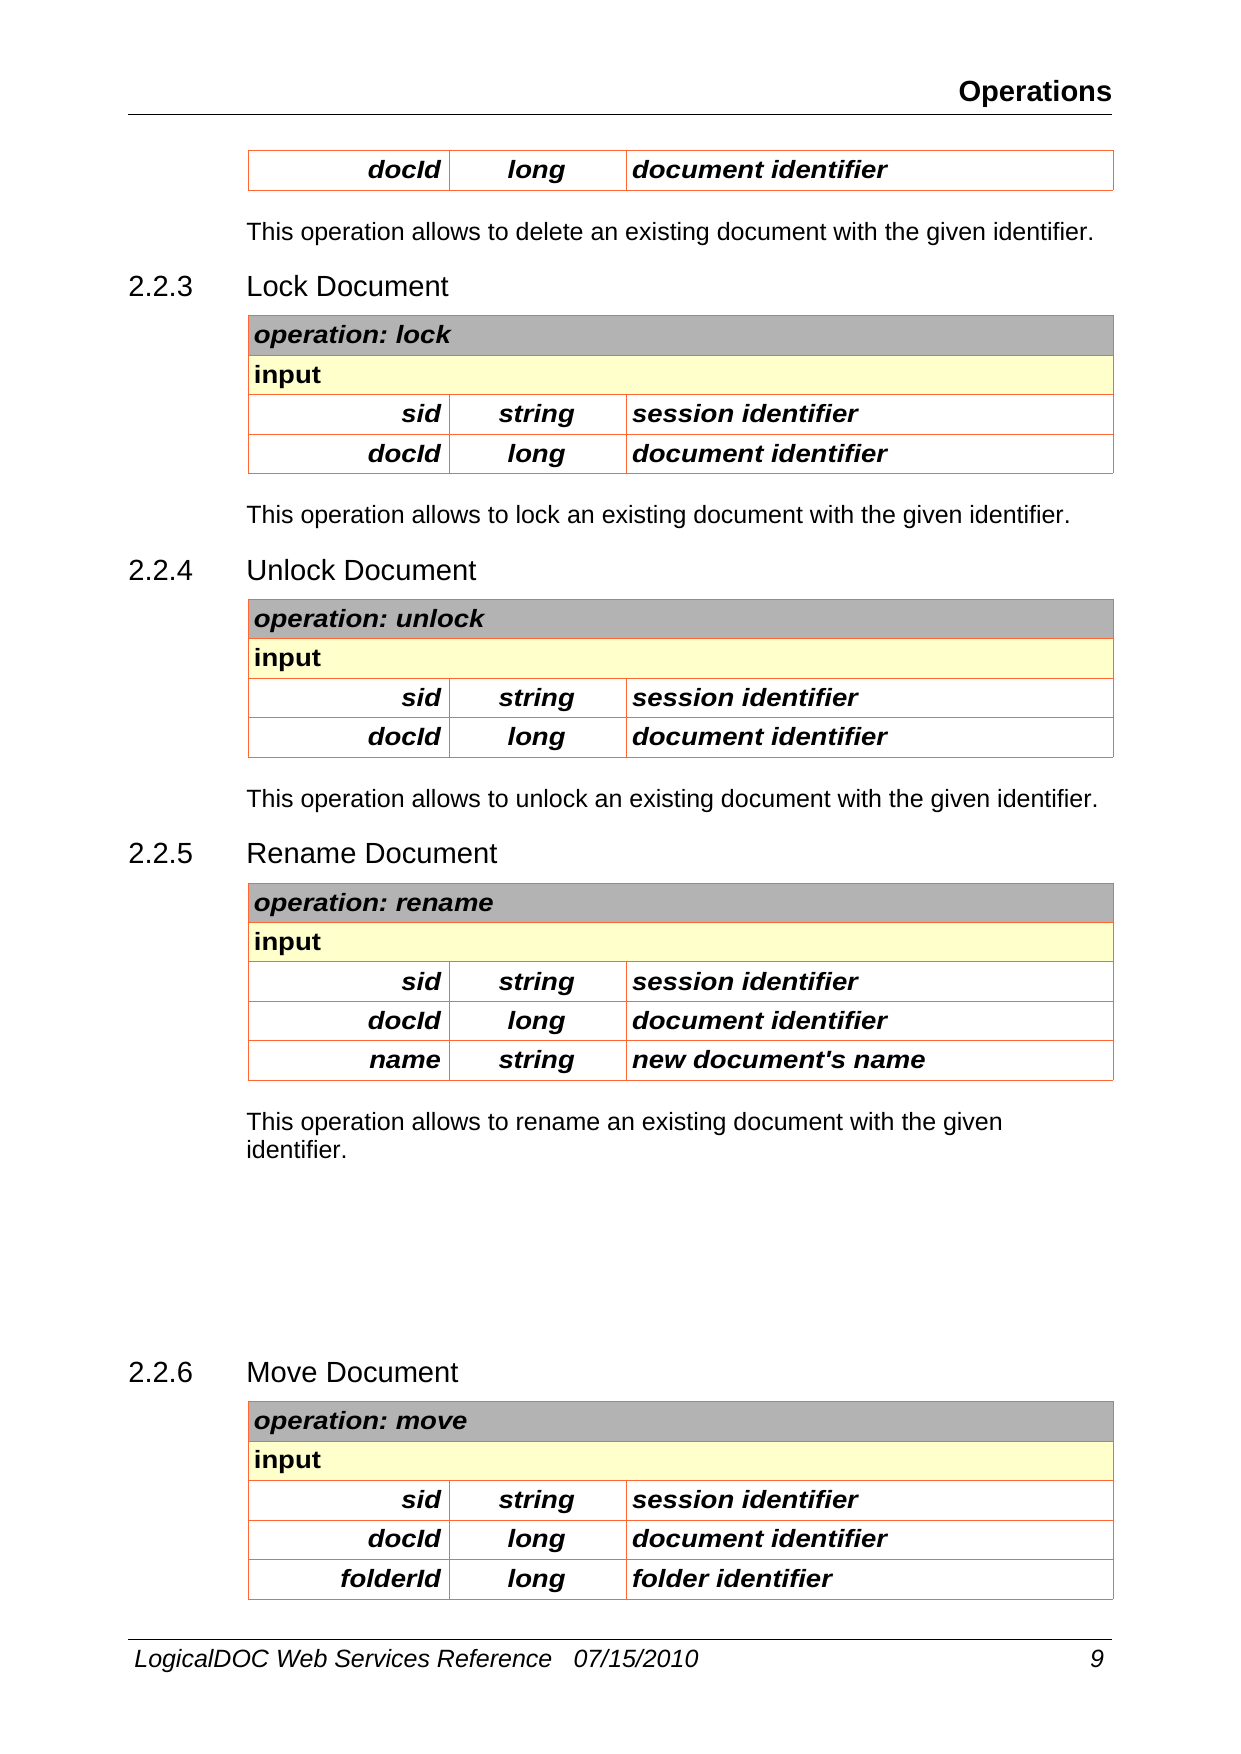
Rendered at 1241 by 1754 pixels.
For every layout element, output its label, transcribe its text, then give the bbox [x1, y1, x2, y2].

table_header operation: lock [249, 316, 1113, 355]
table_cell string [450, 962, 626, 1001]
subtitle Lock Document [128, 270, 1112, 303]
table_cell sid [249, 395, 449, 434]
table_cell document identifier [627, 1002, 1113, 1040]
table_cell new document's name [627, 1041, 1113, 1080]
table_cell long [450, 718, 626, 757]
subtitle Unlock Document [128, 554, 1112, 586]
table_cell sid [249, 679, 449, 717]
table_cell session identifier [627, 962, 1113, 1001]
table_cell sid [249, 962, 449, 1001]
table_cell input [249, 1442, 1113, 1480]
table_cell document identifier [627, 435, 1113, 473]
table_cell session identifier [627, 679, 1113, 717]
table_header operation: unlock [249, 600, 1113, 638]
text This operation allows to unlock an existing document with the given identifier. [246, 785, 1112, 813]
table_cell folderId [249, 1560, 449, 1598]
table_cell long [450, 1521, 626, 1559]
table_cell long [450, 1560, 626, 1598]
text This operation allows to delete an existing document with the given identifier. [246, 217, 1112, 245]
text This operation allows to lock an existing document with the given identifier. [246, 501, 1112, 529]
table_cell docId [249, 718, 449, 757]
table_header operation: rename [249, 884, 1113, 922]
table_cell long [450, 151, 626, 189]
table_cell long [450, 435, 626, 473]
table_cell input [249, 923, 1113, 961]
table_cell folder identifier [627, 1560, 1113, 1598]
subtitle Move Document [128, 1356, 1112, 1389]
table_cell docId [249, 435, 449, 473]
table_cell long [450, 1002, 626, 1040]
text This operation allows to rename an existing document with the given identifier. [246, 1108, 1112, 1164]
table_cell input [249, 639, 1113, 678]
table_cell name [249, 1041, 449, 1080]
table_cell session identifier [627, 395, 1113, 434]
subtitle Rename Document [128, 837, 1112, 870]
table_cell docId [249, 1002, 449, 1040]
table_cell docId [249, 1521, 449, 1559]
table_cell string [450, 679, 626, 717]
table_cell string [450, 1481, 626, 1519]
table_header operation: move [249, 1402, 1113, 1441]
table_cell document identifier [627, 151, 1113, 189]
table_cell document identifier [627, 718, 1113, 757]
table_cell string [450, 395, 626, 434]
table_cell session identifier [627, 1481, 1113, 1519]
table_cell string [450, 1041, 626, 1080]
table_cell docId [249, 151, 449, 189]
table_cell input [249, 356, 1113, 394]
table_cell document identifier [627, 1521, 1113, 1559]
table_cell sid [249, 1481, 449, 1519]
